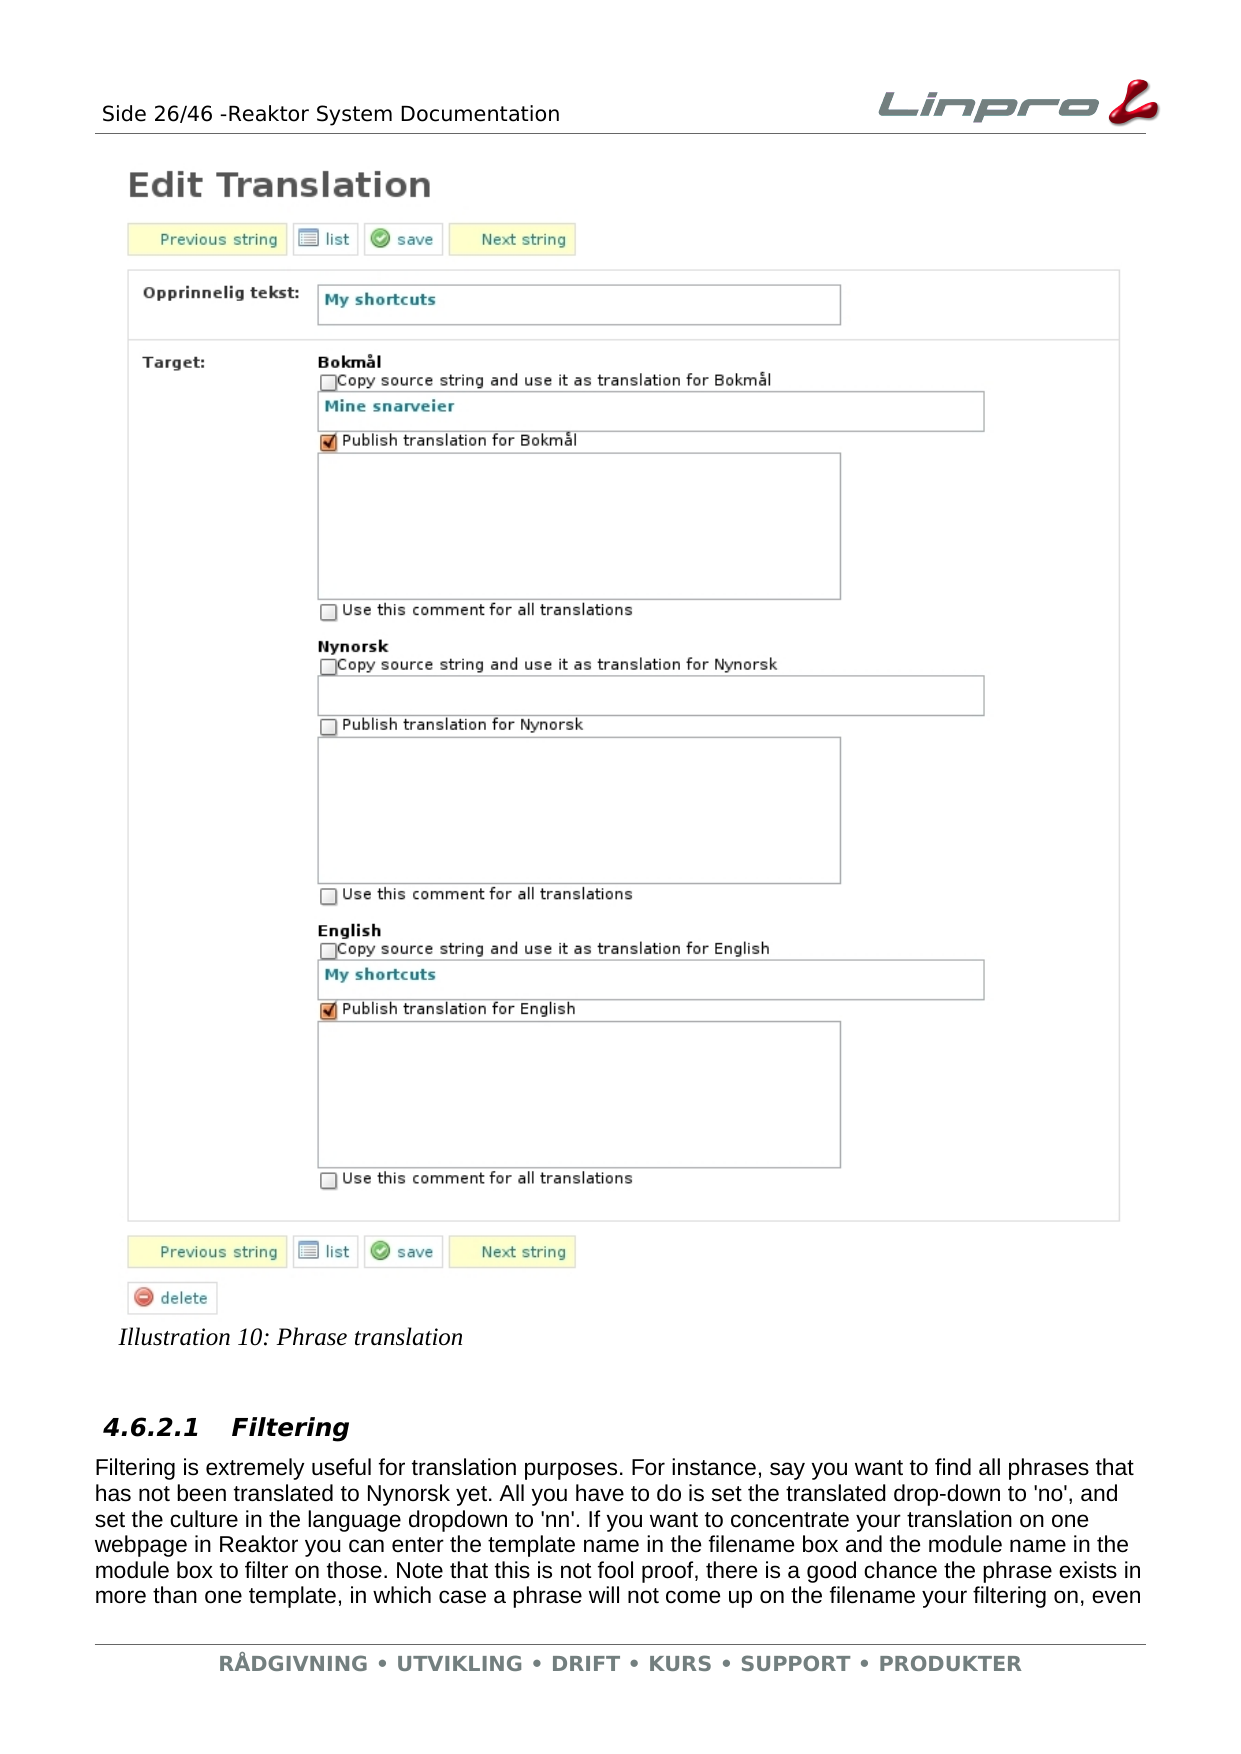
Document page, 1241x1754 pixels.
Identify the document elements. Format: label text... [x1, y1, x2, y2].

picture [878, 78, 1162, 128]
text Filtering is extremely useful for translation purposes. For instance, say you want to find all phrases that has not been translated to Nynorsk yet. All you have to do is set the translated drop-down to 'no', and set the culture in the language dropdown to 'nn'. If you want to concentrate your translation on one webpage in Reaktor you can enter the template name in the filename box and the module name in the module box to filter on those. Note that this is not fool proof, there is a good chance the phrase exists in more than one template, in which case a phrase will not come up on the filename your filtering on, even [94, 1455, 1146, 1609]
text Illustration 10: Phrase translation [118, 1323, 1122, 1351]
picture [118, 163, 1123, 1323]
subtitle Filtering [94, 1414, 1146, 1443]
